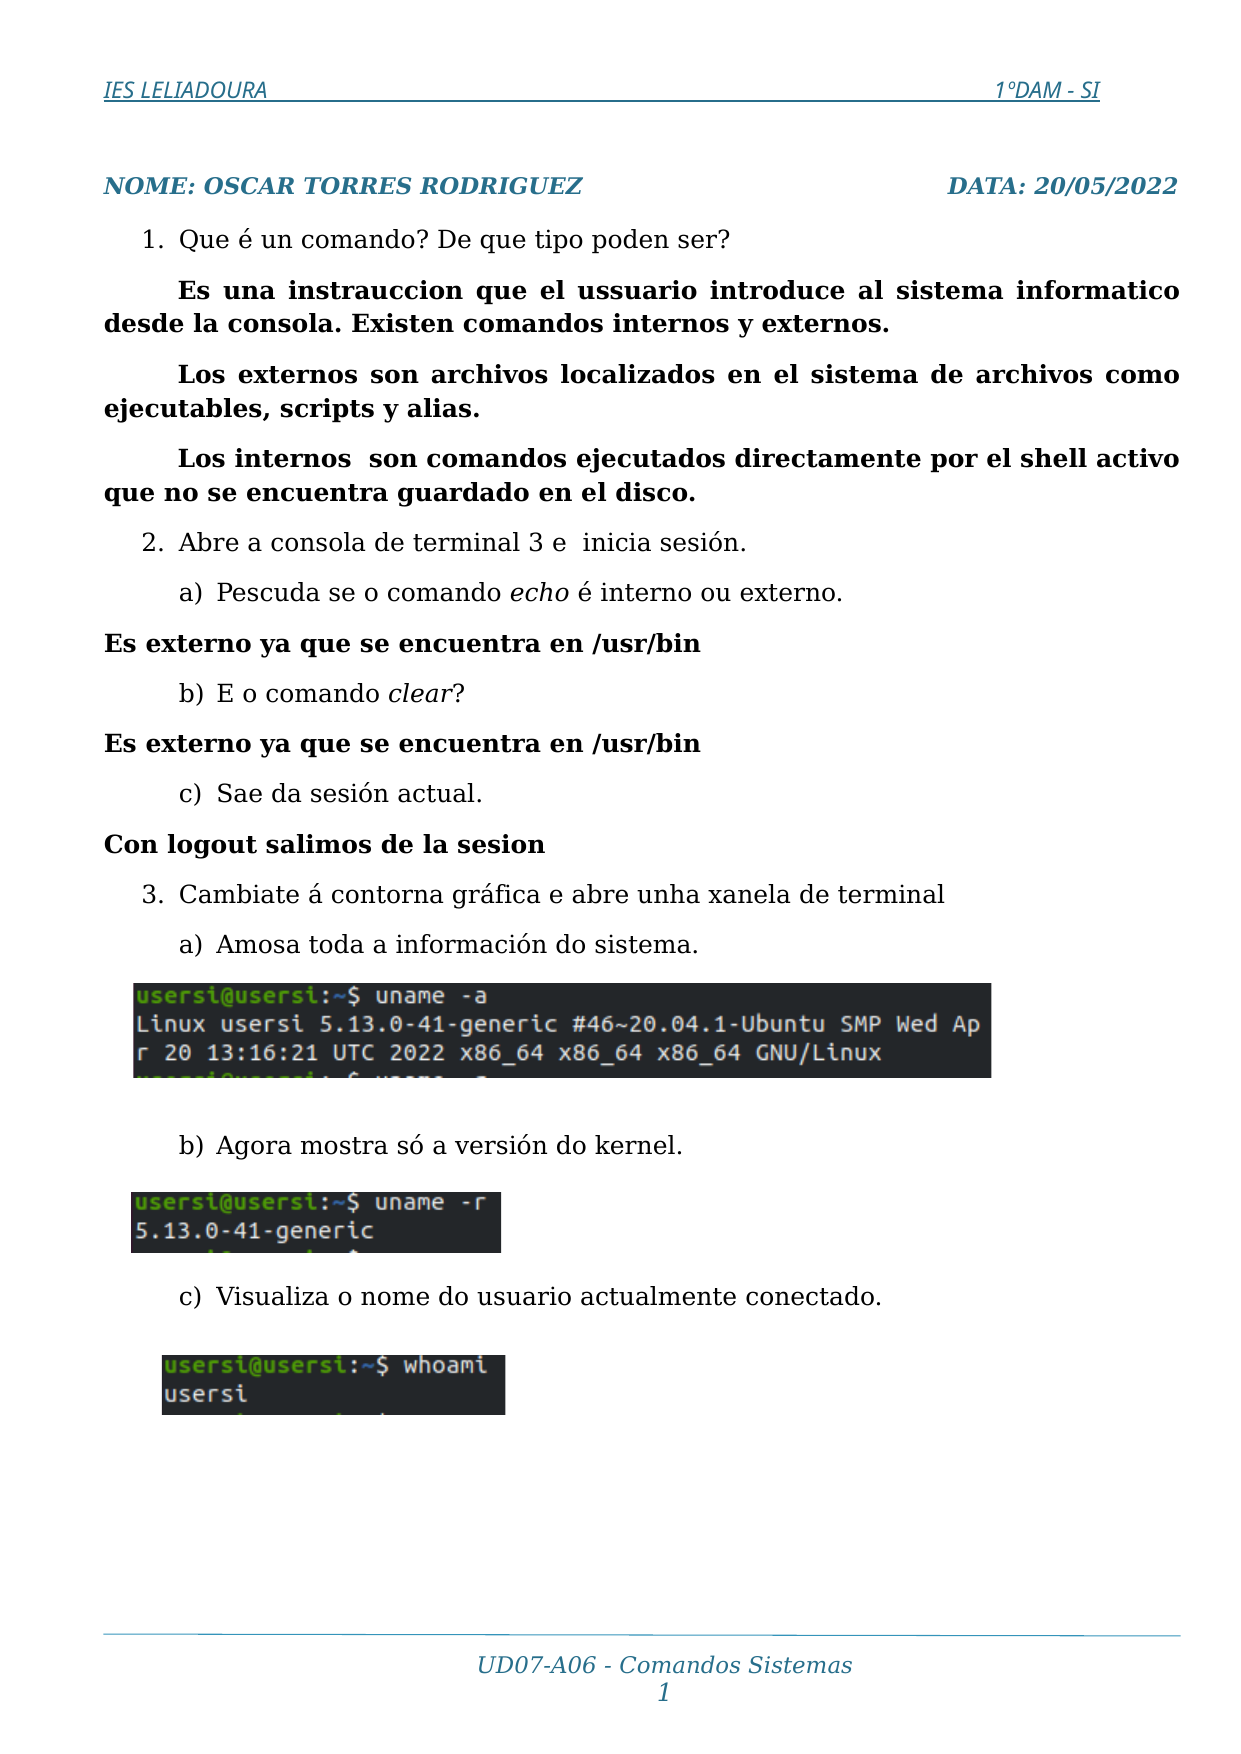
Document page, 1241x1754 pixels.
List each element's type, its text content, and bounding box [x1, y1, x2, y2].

list Amosa toda a información do sistema. [178, 930, 1181, 959]
list Sae da sesión actual. [178, 779, 1181, 809]
picture [131, 1192, 502, 1253]
text Es externo ya que se encuentra en /usr/bin [103, 628, 1181, 658]
list Visualiza o nome do usuario actualmente conectado. [178, 1282, 1181, 1311]
list Abre a consola de terminal 3 e inicia sesión. [141, 528, 1181, 557]
list Agora mostra só a versión do kernel. [178, 1131, 1181, 1160]
text Es externo ya que se encuentra en /usr/bin [103, 729, 1181, 758]
list Cambiate á contorna gráfica e abre unha xanela de terminal [141, 880, 1181, 909]
subtitle NOME: OSCAR TORRES RODRIGUEZ DATA: 20/05/2022 [103, 173, 1181, 199]
picture [133, 983, 992, 1078]
text Los internos son comandos ejecutados directamente por el shell activo que no se encuentra guardado en el disco. [103, 444, 1181, 507]
text Con logout salimos de la sesion [103, 830, 1181, 859]
list E o comando clear? [178, 679, 1181, 708]
text Los externos son archivos localizados en el sistema de archivos como ejecutables, scripts y alias. [103, 360, 1181, 423]
list Pescuda se o comando echo é interno ou externo. [178, 578, 1181, 607]
list Que é un comando? De que tipo poden ser? [141, 225, 1181, 254]
picture [161, 1355, 506, 1415]
text Es una instrauccion que el ussuario introduce al sistema informatico desde la consola. Existen comandos internos y externos. [103, 276, 1181, 339]
